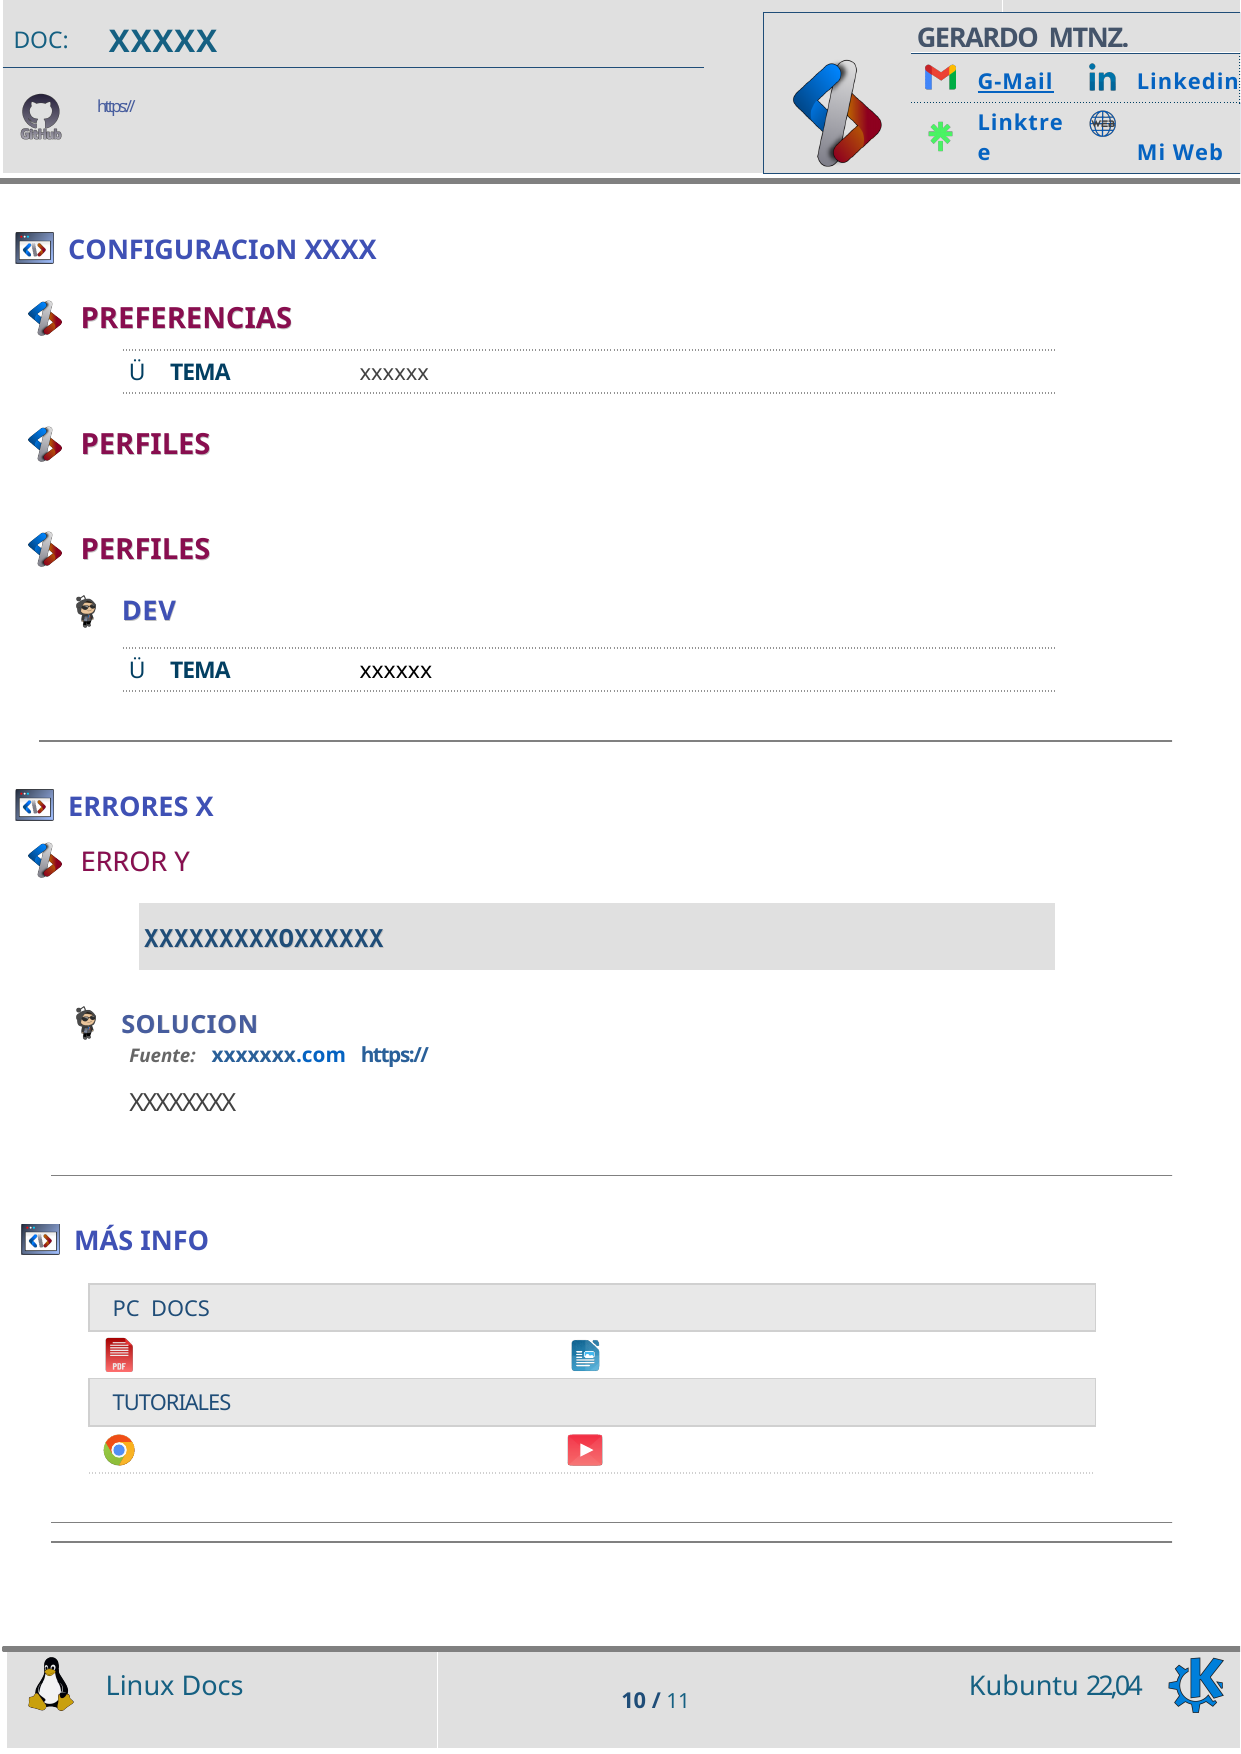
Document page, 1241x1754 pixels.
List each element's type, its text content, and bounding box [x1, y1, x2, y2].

table_cell [89, 1427, 155, 1472]
table_cell [155, 1332, 553, 1378]
table_header TEMA [123, 349, 354, 392]
subtitle Perfiles [27, 528, 1172, 568]
picture [15, 789, 54, 821]
picture [21, 1224, 60, 1255]
table_cell [553, 1427, 623, 1472]
picture [15, 232, 54, 264]
picture [12, 89, 70, 144]
picture [102, 1337, 136, 1372]
subtitle Dev [68, 592, 1172, 629]
picture [925, 121, 956, 152]
text Fuente: xxxxxxx.com https:// [129, 1040, 1172, 1069]
table_header xxxxxx [354, 647, 1056, 690]
picture [28, 842, 62, 878]
picture [28, 426, 62, 462]
subtitle ERRORES X [15, 787, 1172, 824]
table_header [553, 1285, 1095, 1330]
picture [783, 53, 891, 167]
picture [571, 1341, 585, 1351]
picture [28, 531, 62, 567]
subtitle MÁS INFO [21, 1222, 1172, 1259]
table_cell [553, 1332, 623, 1378]
table_header PC DOCS [90, 1285, 553, 1330]
table_header XXXXXXXXXoXXXXXX [139, 903, 1055, 970]
list SOLUCION [103, 1006, 1172, 1040]
picture [69, 595, 103, 628]
subtitle CONFIGURACIoN XXXX [15, 230, 1172, 267]
picture [1166, 1655, 1226, 1715]
table_cell [553, 1379, 1095, 1425]
text XXXXXXXX [129, 1084, 1172, 1118]
subtitle ERROR Y [27, 841, 1172, 879]
table_header xxxxxx [354, 349, 1056, 392]
picture [1086, 61, 1119, 94]
subtitle Perfiles [27, 423, 1172, 463]
table_cell TUTORIALES [90, 1379, 553, 1425]
table_cell [624, 1427, 1095, 1472]
table_header TEMA [123, 647, 354, 690]
picture [1086, 107, 1119, 140]
picture [924, 61, 957, 94]
picture [20, 1655, 80, 1715]
subtitle preferencias [27, 297, 1172, 337]
table_cell [155, 1427, 553, 1472]
table_cell [624, 1332, 1095, 1378]
picture [69, 1006, 103, 1040]
table_cell [89, 1332, 155, 1378]
picture [28, 300, 62, 336]
